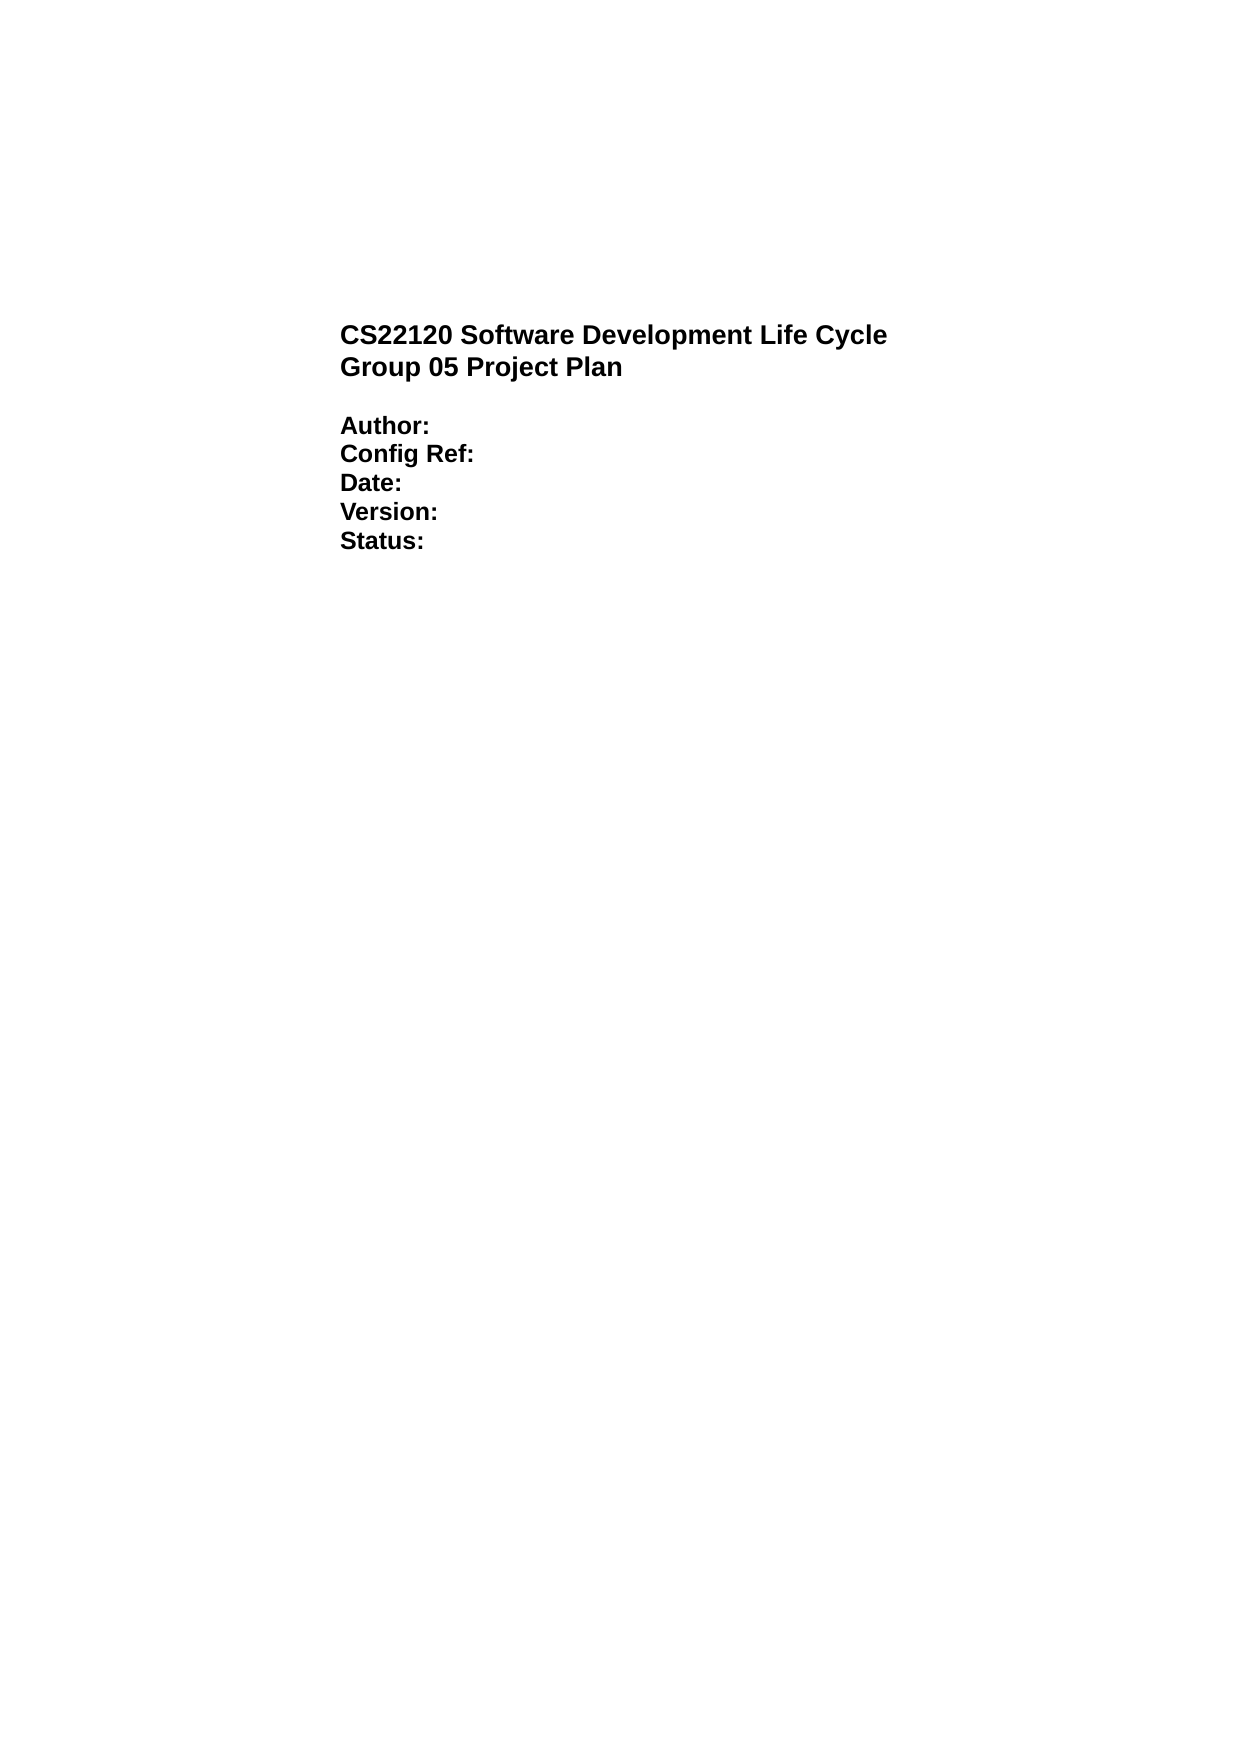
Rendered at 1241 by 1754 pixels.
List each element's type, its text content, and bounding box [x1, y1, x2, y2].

text Date: [340, 468, 1122, 497]
text CS22120 Software Development Life Cycle [340, 319, 1122, 351]
text Config Ref: [340, 439, 1122, 468]
text Version: [340, 497, 1122, 526]
text Group 05 Project Plan [340, 351, 1122, 382]
text Status: [340, 526, 1122, 554]
text Author: [340, 411, 1122, 439]
